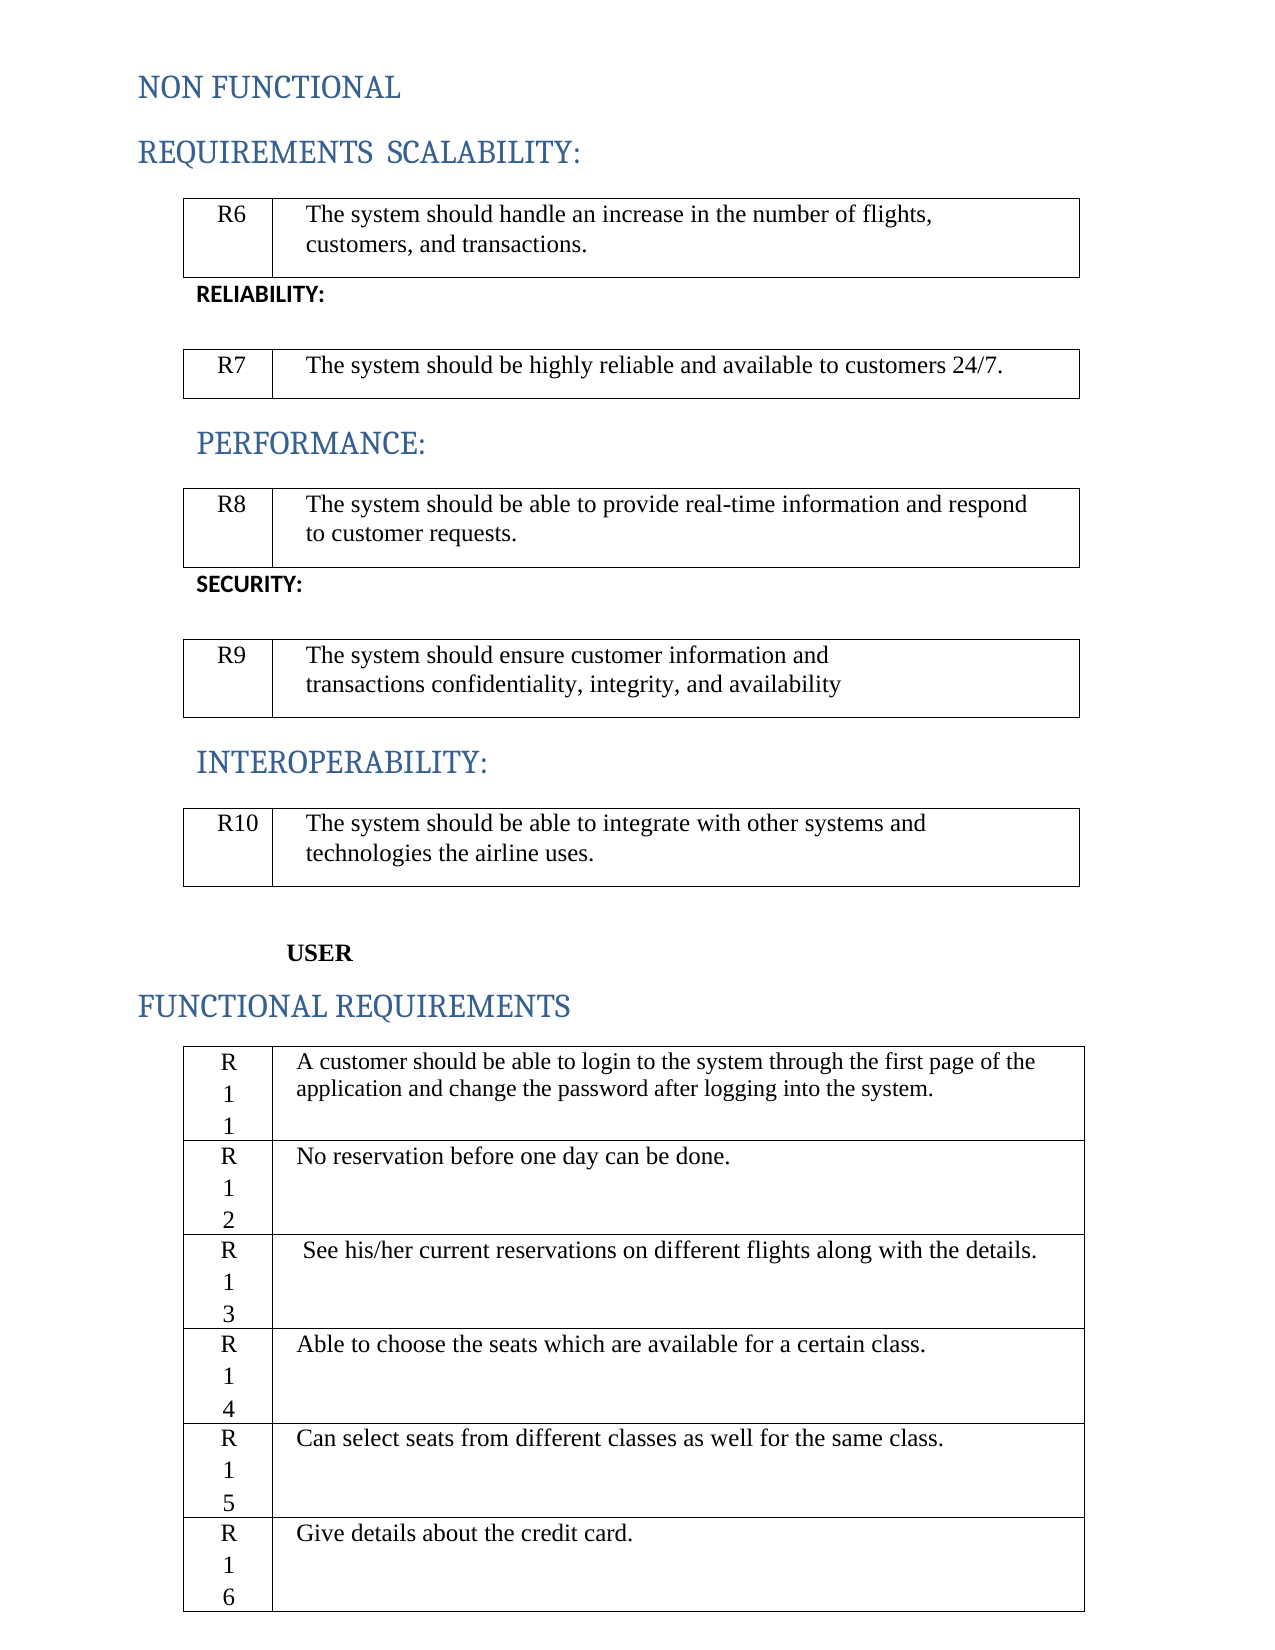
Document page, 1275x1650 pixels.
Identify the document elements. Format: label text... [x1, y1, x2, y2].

table_cell Able to choose the seats which are available for a certain class. [273, 1329, 1084, 1422]
table_header R11 [241, 1047, 272, 1140]
table_header R7 [184, 350, 272, 398]
text RELIABILITY: [196, 278, 1237, 308]
table_cell R12 [241, 1141, 272, 1234]
subtitle INTEROPERABILITY: [196, 743, 1237, 782]
subtitle PERFORMANCE: [196, 424, 1237, 463]
table_header R10 [184, 809, 272, 886]
table_cell Can select seats from different classes as well for the same class. [273, 1424, 1084, 1517]
table_header R8 [184, 489, 272, 567]
table_cell R14 [241, 1329, 272, 1422]
table_cell R14 [184, 1329, 217, 1422]
table_header The system should be highly reliable and available to customers 24/7. [273, 350, 1079, 398]
table_header The system should handle an increase in the number of flights, customers, and transactions. [273, 199, 1079, 277]
table_cell R13 [184, 1235, 217, 1328]
text SECURITY: [196, 568, 1237, 598]
table_cell R13 [241, 1235, 272, 1328]
table_header R6 [184, 199, 272, 277]
table_header The system should be able to integrate with other systems and technologies the airline uses. [273, 809, 1079, 886]
table_header R11 [184, 1047, 217, 1140]
table_cell R16 [241, 1518, 272, 1611]
table_header A customer should be able to login to the system through the first page of the application and change the password after logging into the system. [273, 1047, 1084, 1140]
table_cell R12 [184, 1141, 217, 1234]
table_header The system should ensure customer information and transactions confidentiality, integrity, and availability [273, 640, 1079, 717]
table_cell R16 [184, 1518, 217, 1611]
text USER [286, 938, 1237, 967]
table_cell R15 [184, 1424, 217, 1517]
table_cell Give details about the credit card. [273, 1518, 1084, 1611]
table_cell See his/her current reservations on different flights along with the details. [273, 1235, 1084, 1328]
table_cell No reservation before one day can be done. [273, 1141, 1084, 1234]
table_cell R15 [241, 1424, 272, 1517]
subtitle FUNCTIONAL REQUIREMENTS [137, 987, 1237, 1025]
table_header The system should be able to provide real-time information and respond to customer requests. [273, 489, 1079, 567]
table_header R9 [184, 640, 272, 717]
subtitle NON FUNCTIONAL REQUIREMENTS SCALABILITY: [137, 68, 640, 172]
